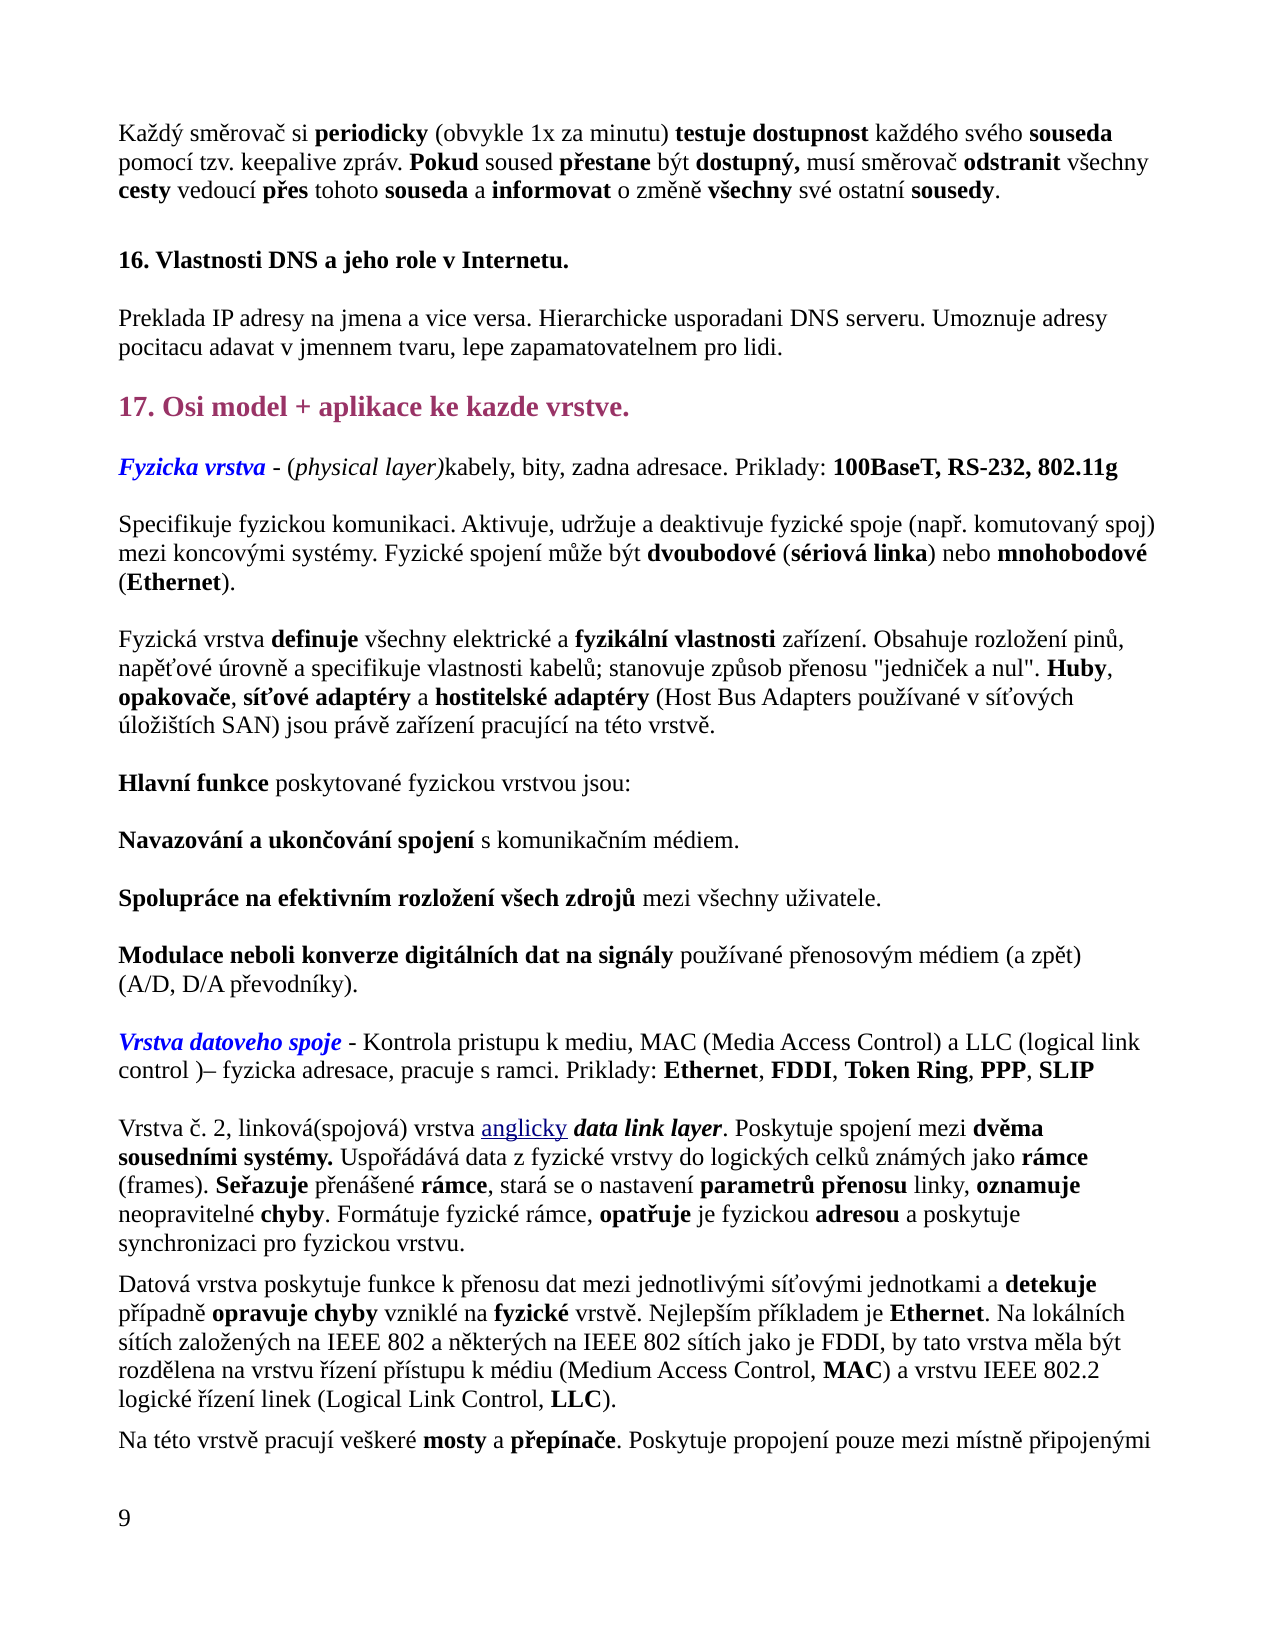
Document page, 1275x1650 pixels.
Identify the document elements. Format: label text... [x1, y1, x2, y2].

text Modulace neboli konverze digitálních dat na signály používané přenosovým médiem (a zpět) (A/D, D/A převodníky). [118, 940, 1157, 998]
text Specifikuje fyzickou komunikaci. Aktivuje, udržuje a deaktivuje fyzické spoje (např. komutovaný spoj) mezi koncovými systémy. Fyzické spojení může být dvoubodové (sériová linka) nebo mnohobodové (Ethernet). [118, 509, 1157, 595]
text Spolupráce na efektivním rozložení všech zdrojů mezi všechny uživatele. [118, 883, 1157, 912]
text 17. Osi model + aplikace ke kazde vrstve. [118, 389, 1157, 423]
text Fyzicka vrstva - (physical layer)kabely, bity, zadna adresace. Priklady: 100BaseT, RS-232, 802.11g [118, 452, 1157, 480]
text Na této vrstvě pracují veškeré mosty a přepínače. Poskytuje propojení pouze mezi místně připojenými [118, 1425, 1157, 1454]
text Navazování a ukončování spojení s komunikačním médiem. [118, 825, 1157, 854]
text Hlavní funkce poskytované fyzickou vrstvou jsou: [118, 768, 1157, 797]
text Preklada IP adresy na jmena a vice versa. Hierarchicke usporadani DNS serveru. Umoznuje adresy pocitacu adavat v jmennem tvaru, lepe zapamatovatelnem pro lidi. [118, 303, 1157, 361]
text Fyzická vrstva definuje všechny elektrické a fyzikální vlastnosti zařízení. Obsahuje rozložení pinů, napěťové úrovně a specifikuje vlastnosti kabelů; stanovuje způsob přenosu "jedniček a nul". Huby, opakovače, síťové adaptéry a hostitelské adaptéry (Host Bus Adapters používané v síťových úložištích SAN) jsou právě zařízení pracující na této vrstvě. [118, 624, 1157, 739]
text Každý směrovač si periodicky (obvykle 1x za minutu) testuje dostupnost každého svého souseda pomocí tzv. keepalive zpráv. Pokud soused přestane být dostupný, musí směrovač odstranit všechny cesty vedoucí přes tohoto souseda a informovat o změně všechny své ostatní sousedy. [118, 118, 1157, 204]
text Datová vrstva poskytuje funkce k přenosu dat mezi jednotlivými síťovými jednotkami a detekuje případně opravuje chyby vzniklé na fyzické vrstvě. Nejlepším příkladem je Ethernet. Na lokálních sítích založených na IEEE 802 a některých na IEEE 802 sítích jako je FDDI, by tato vrstva měla být rozdělena na vrstvu řízení přístupu k médiu (Medium Access Control, MAC) a vrstvu IEEE 802.2 logické řízení linek (Logical Link Control, LLC). [118, 1269, 1157, 1413]
text Vrstva č. 2, linková(spojová) vrstva anglicky data link layer. Poskytuje spojení mezi dvěma sousedními systémy. Uspořádává data z fyzické vrstvy do logických celků známých jako rámce (frames). Seřazuje přenášené rámce, stará se o nastavení parametrů přenosu linky, oznamuje neopravitelné chyby. Formátuje fyzické rámce, opatřuje je fyzickou adresou a poskytuje synchronizaci pro fyzickou vrstvu. [118, 1113, 1157, 1257]
text 16. Vlastnosti DNS a jeho role v Internetu. [118, 246, 1157, 274]
text Vrstva datoveho spoje - Kontrola pristupu k mediu, MAC (Media Access Control) a LLC (logical link control )– fyzicka adresace, pracuje s ramci. Priklady: Ethernet, FDDI, Token Ring, PPP, SLIP [118, 1027, 1157, 1084]
